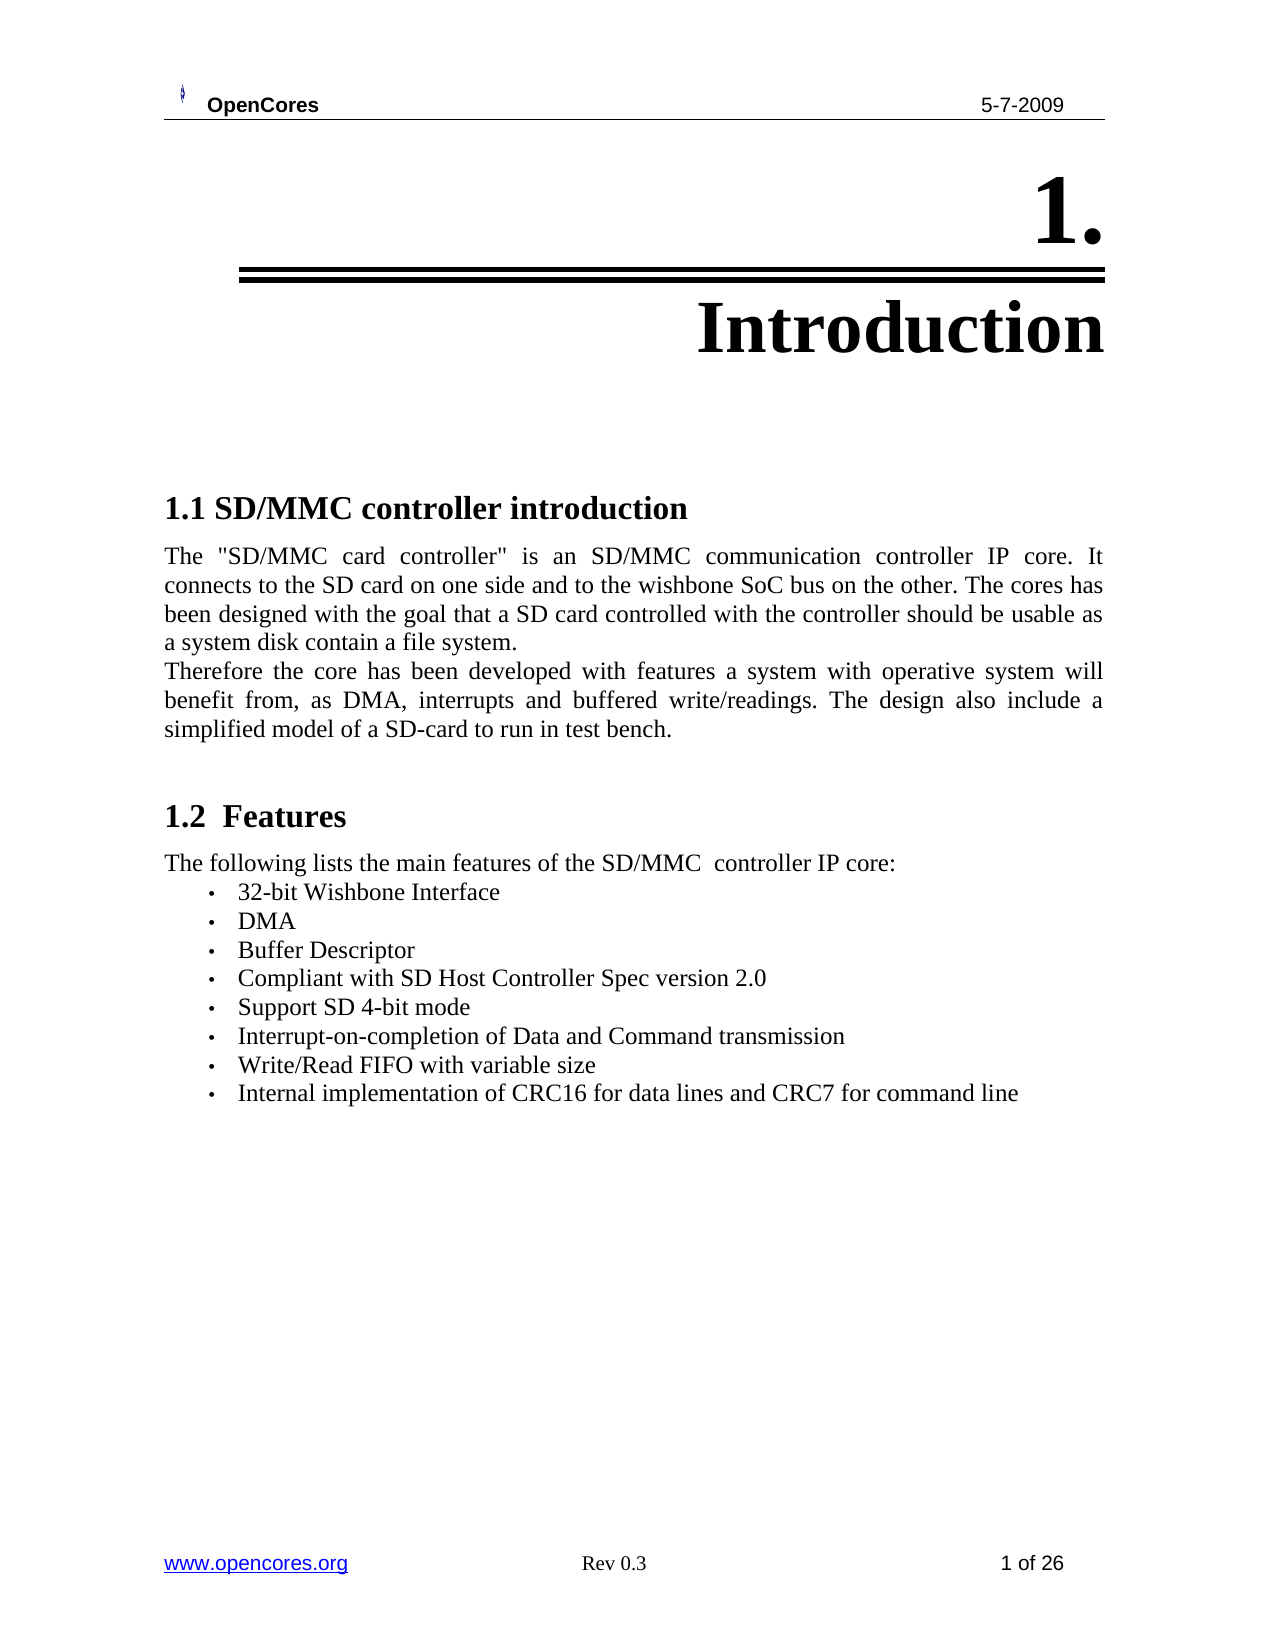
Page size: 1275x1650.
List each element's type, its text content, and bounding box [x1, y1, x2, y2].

subtitle Introduction [164, 283, 1105, 369]
list Support SD 4-bit mode [208, 992, 1105, 1021]
subtitle 1.2 Features [164, 796, 1105, 834]
list Interrupt-on-completion of Data and Command transmission [208, 1021, 1105, 1050]
list Compliant with SD Host Controller Spec version 2.0 [208, 963, 1105, 992]
list DMA [208, 906, 1105, 935]
text The following lists the main features of the SD/MMC controller IP core: [164, 848, 1105, 877]
list 32-bit Wishbone Interface [208, 877, 1105, 906]
list Write/Read FIFO with variable size [208, 1050, 1105, 1078]
list Internal implementation of CRC16 for data lines and CRC7 for command line [208, 1078, 1105, 1107]
list Buffer Descriptor [208, 935, 1105, 963]
text Therefore the core has been developed with features a system with operative system will benefit from, as DMA, interrupts and buffered write/readings. The design also include a simplified model of a SD-card to run in test bench. [164, 656, 1105, 742]
text The "SD/MMC card controller" is an SD/MMC communication controller IP core. It connects to the SD card on one side and to the wishbone SoC bus on the other. The cores has been designed with the goal that a SD card controlled with the controller should be usable as a system disk contain a file system. [164, 541, 1105, 656]
subtitle 1.1 SD/MMC controller introduction [164, 489, 1105, 527]
